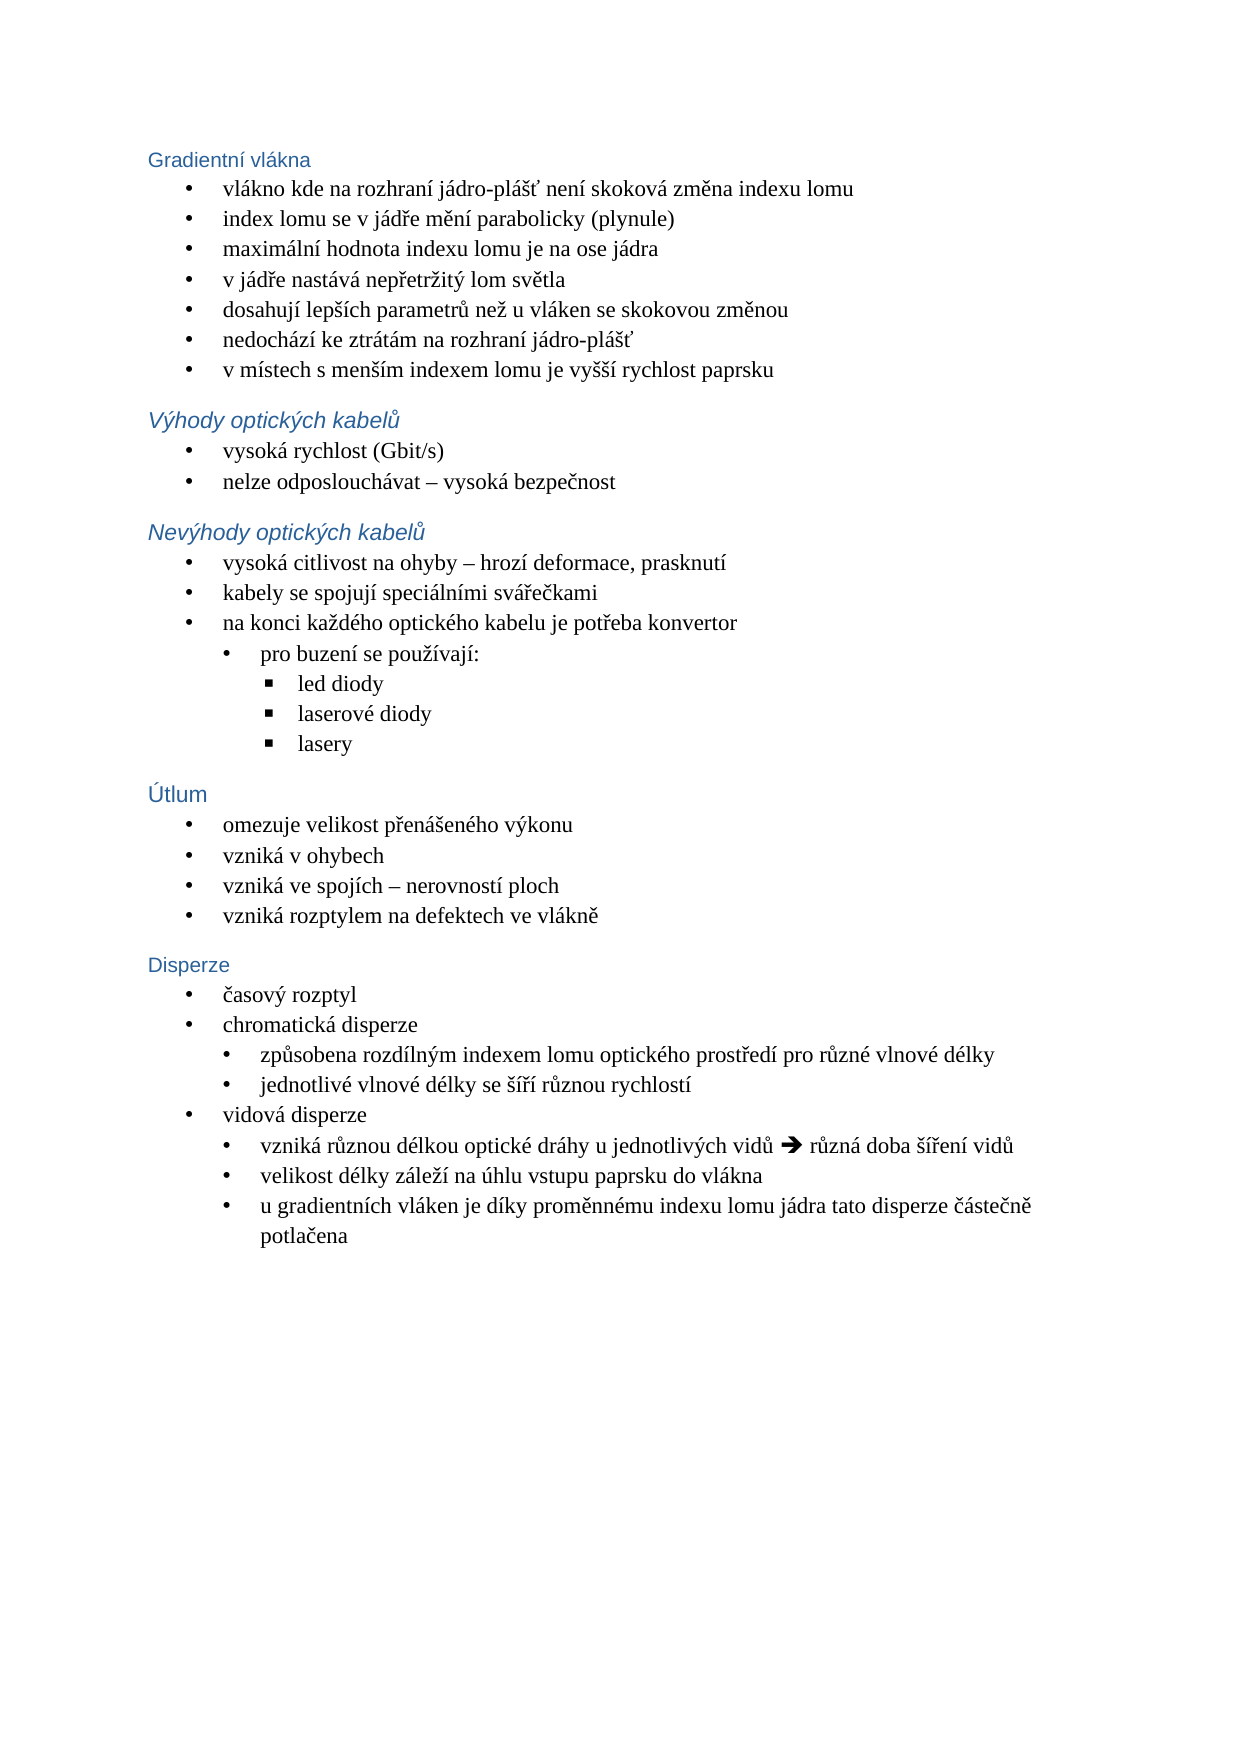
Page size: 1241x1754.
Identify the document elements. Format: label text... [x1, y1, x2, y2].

list vidová disperze [185, 1102, 1093, 1128]
list časový rozptyl [185, 981, 1093, 1007]
list v jádře nastává nepřetržitý lom světla [185, 266, 1093, 292]
list velikost délky záleží na úhlu vstupu paprsku do vlákna [223, 1162, 1093, 1188]
list vzniká různou délkou optické dráhy u jednotlivých vidů ➔ různá doba šíření vidů [223, 1132, 1093, 1158]
list vysoká rychlost (Gbit/s) [185, 438, 1093, 464]
list vlákno kde na rozhraní jádro-plášť není skoková změna indexu lomu [185, 175, 1093, 201]
list chromatická disperze [185, 1011, 1093, 1037]
list omezuje velikost přenášeného výkonu [185, 812, 1093, 838]
subtitle Disperze [148, 953, 1093, 977]
list vzniká v ohybech [185, 842, 1093, 868]
list nedochází ke ztrátám na rozhraní jádro-plášť [185, 326, 1093, 352]
subtitle Gradientní vlákna [148, 148, 1093, 172]
list kabely se spojují speciálními svářečkami [185, 579, 1093, 606]
list způsobena rozdílným indexem lomu optického prostředí pro různé vlnové délky [223, 1041, 1093, 1067]
list nelze odposlouchávat – vysoká bezpečnost [185, 468, 1093, 494]
list led diody [260, 670, 1093, 696]
list maximální hodnota indexu lomu je na ose jádra [185, 236, 1093, 262]
list v místech s menším indexem lomu je vyšší rychlost paprsku [185, 356, 1093, 383]
list vzniká rozptylem na defektech ve vlákně [185, 902, 1093, 928]
list u gradientních vláken je díky proměnnému indexu lomu jádra tato disperze částečně potlačena [223, 1192, 1093, 1249]
subtitle Výhody optických kabelů [148, 407, 1093, 434]
list pro buzení se používají: [223, 640, 1093, 666]
list vysoká citlivost na ohyby – hrozí deformace, prasknutí [185, 549, 1093, 575]
list na konci každého optického kabelu je potřeba konvertor [185, 609, 1093, 636]
list vzniká ve spojích – nerovností ploch [185, 872, 1093, 898]
list dosahují lepších parametrů než u vláken se skokovou změnou [185, 296, 1093, 322]
list jednotlivé vlnové délky se šíří různou rychlostí [223, 1071, 1093, 1098]
list laserové diody [260, 700, 1093, 726]
list lasery [260, 730, 1093, 757]
list index lomu se v jádře mění parabolicky (plynule) [185, 205, 1093, 232]
subtitle Útlum [148, 781, 1093, 808]
subtitle Nevýhody optických kabelů [148, 519, 1093, 545]
